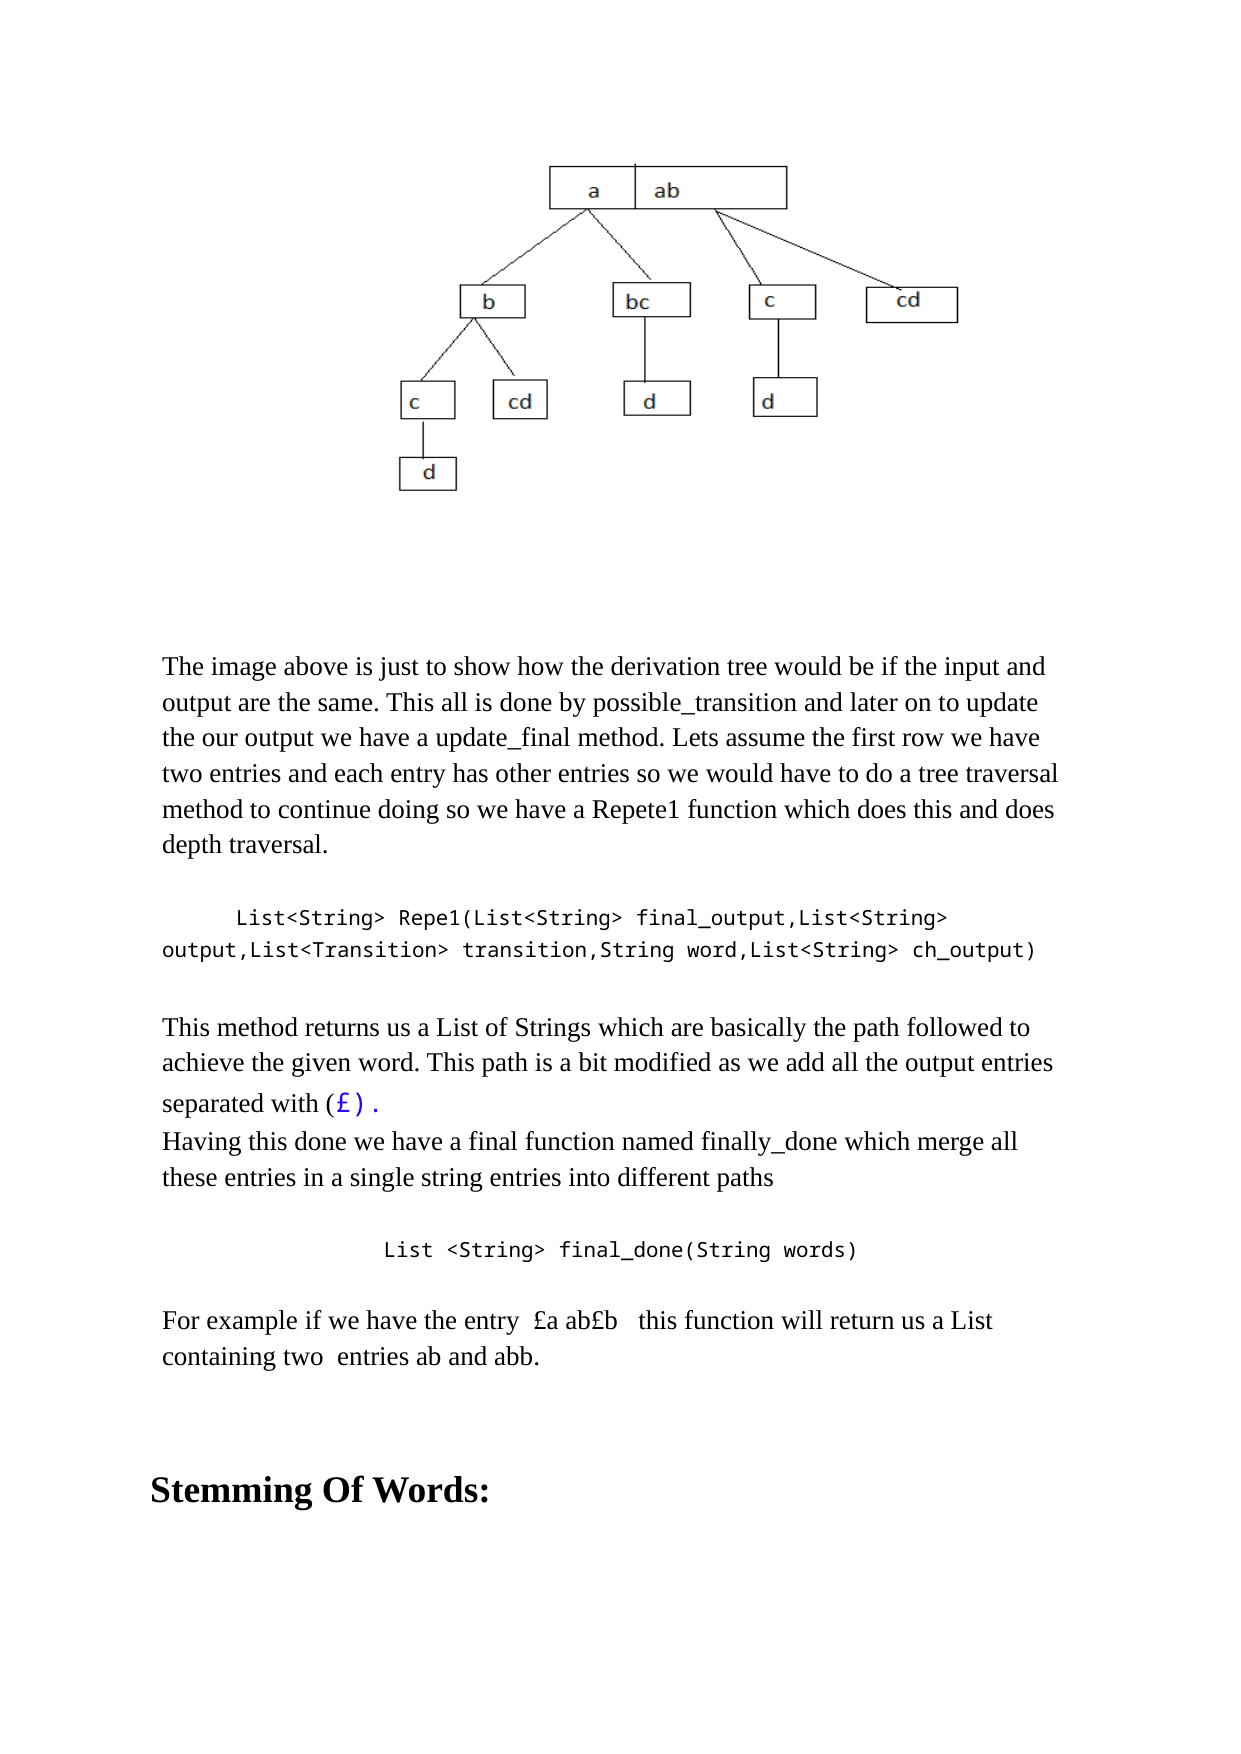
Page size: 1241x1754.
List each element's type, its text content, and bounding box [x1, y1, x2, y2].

text The image above is just to show how the derivation tree would be if the input and output are the same. This all is done by possible_transition and later on to update the our output we have a update_final method. Lets assume the first row we have two entries and each entry has other entries so we would have to do a tree traversal method to continue doing so we have a Repete1 function which does this and does depth traversal. [162, 650, 1078, 860]
text Stemming Of Words: [150, 1467, 1078, 1510]
text This method returns us a List of Strings which are basically the path followed to achieve the given word. This path is a bit modified as we add all the output entries separated with (£). [162, 1011, 1078, 1120]
text List <String> final_done(String words) [162, 1233, 1078, 1264]
text Having this done we have a final function named finally_done which merge all these entries in a single string entries into different paths [162, 1125, 1078, 1192]
text For example if we have the entry £a ab£b this function will return us a List containing two entries ab and abb. [162, 1304, 1078, 1371]
text List<String> Repe1(List<String> final_output,List<String> output,List<Transition> transition,String word,List<String> ch_output) [162, 900, 1078, 964]
